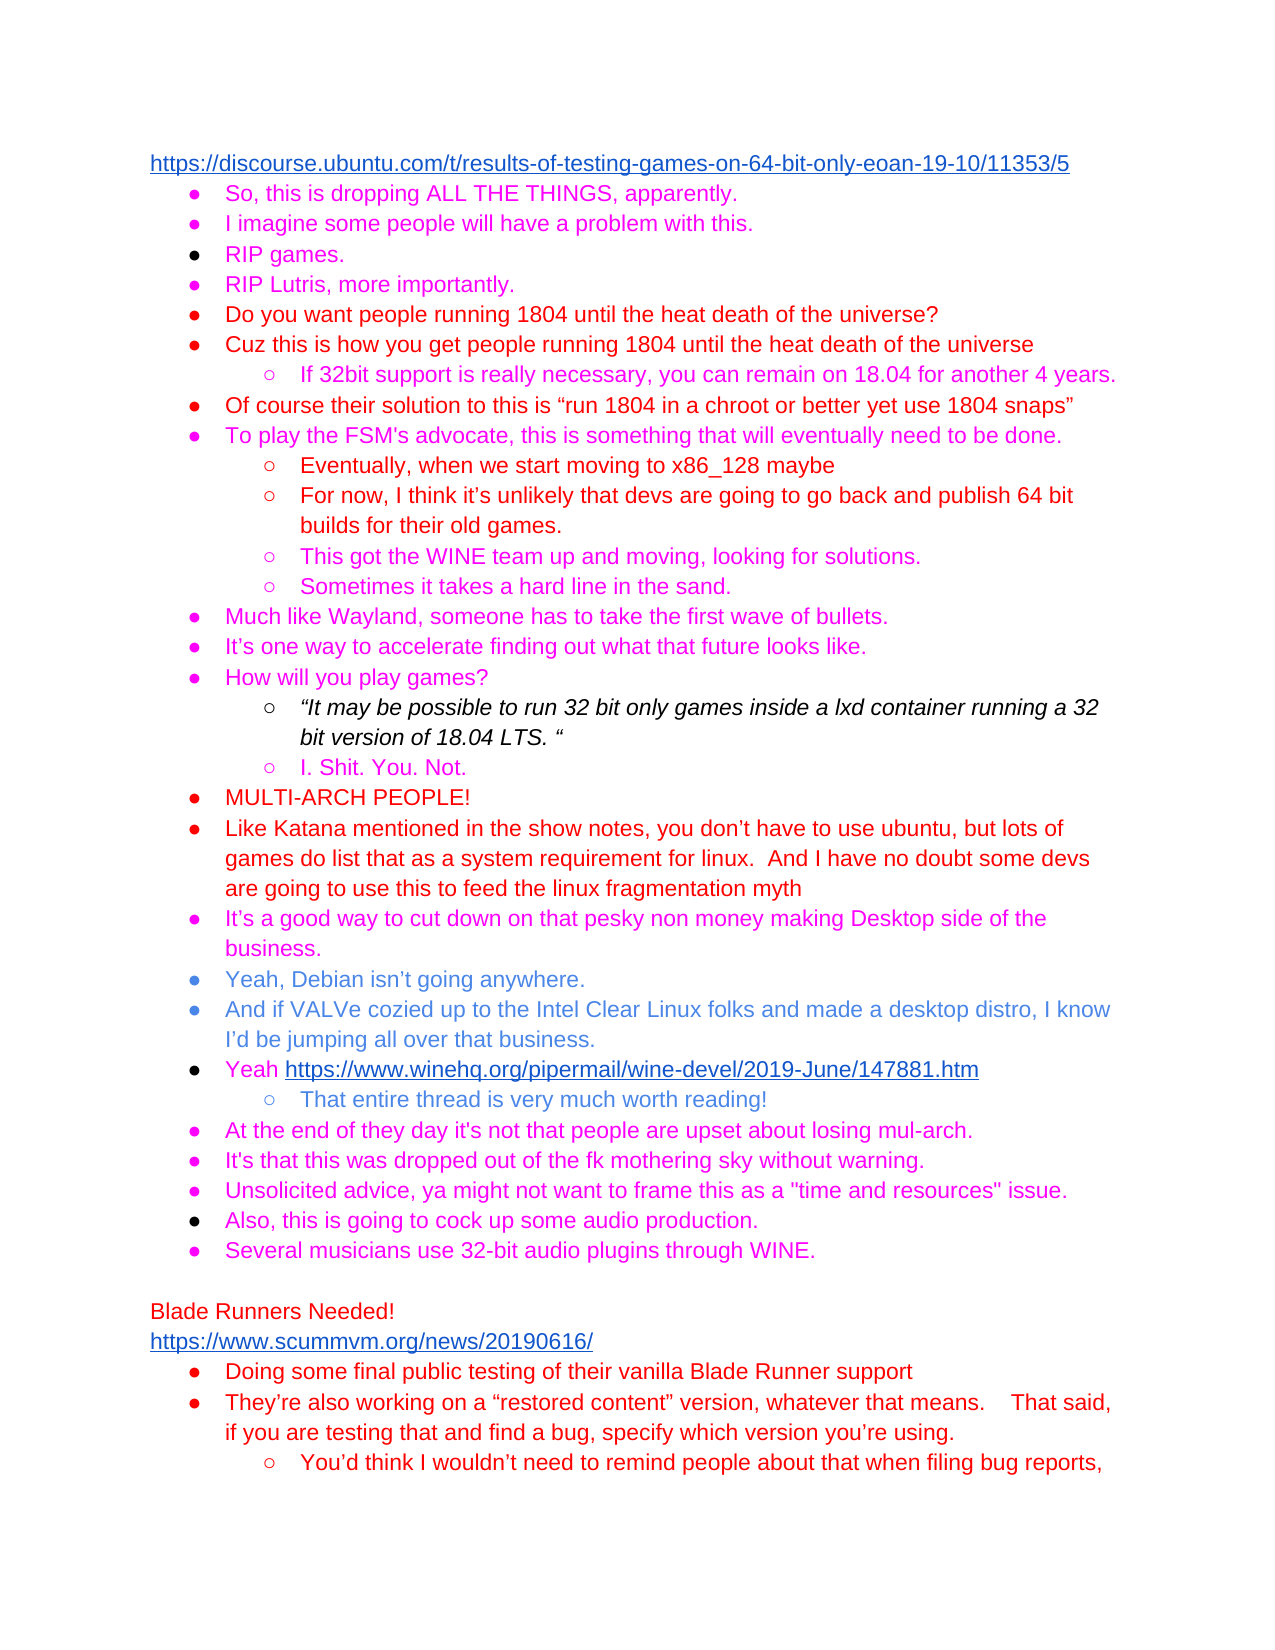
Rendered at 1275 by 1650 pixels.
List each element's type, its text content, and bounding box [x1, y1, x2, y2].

list This got the WINE team up and moving, looking for solutions. [262, 543, 1125, 569]
text https://discourse.ubuntu.com/t/results-of-testing-games-on-64-bit-only-eoan-19-10/11353/5 [150, 150, 1125, 176]
list Yeah, Debian isn’t going anywhere. [187, 966, 1125, 992]
list So, this is dropping ALL THE THINGS, apparently. [187, 180, 1125, 207]
list I imagine some people will have a problem with this. [187, 210, 1125, 237]
list If 32bit support is really necessary, you can remain on 18.04 for another 4 years. [262, 361, 1125, 388]
text Blade Runners Needed! [150, 1298, 1125, 1324]
text https://www.scummvm.org/news/20190616/ [150, 1328, 1125, 1354]
list RIP Lutris, more importantly. [187, 271, 1125, 297]
list Doing some final public testing of their vanilla Blade Runner support [187, 1358, 1125, 1385]
list Much like Wayland, someone has to take the first wave of bullets. [187, 603, 1125, 629]
list It’s one way to accelerate finding out what that future looks like. [187, 633, 1125, 660]
list Of course their solution to this is “run 1804 in a chroot or better yet use 1804 snaps” [187, 392, 1125, 418]
list Yeah https://www.winehq.org/pipermail/wine-devel/2019-June/147881.htm [187, 1056, 1125, 1083]
list They’re also working on a “restored content” version, whatever that means. That said, if you are testing that and find a bug, specify which version you’re using. [187, 1388, 1125, 1445]
list Like Katana mentioned in the show notes, you don’t have to use ubuntu, but lots of games do list that as a system requirement for linux. And I have no doubt some devs are going to use this to feed the linux fragmentation myth [187, 814, 1125, 901]
list “It may be possible to run 32 bit only games inside a lxd container running a 32 bit version of 18.04 LTS. “ [262, 694, 1125, 750]
list Also, this is going to cock up some audio production. [187, 1207, 1125, 1234]
list Unsolicited advice, ya might not want to frame this as a "time and resources" issue. [187, 1177, 1125, 1203]
list It’s a good way to cut down on that pesky non money making Desktop side of the business. [187, 905, 1125, 962]
list And if VALVe cozied up to the Intel Clear Linux folks and made a desktop distro, I know I’d be jumping all over that business. [187, 996, 1125, 1052]
list At the end of they day it's not that people are upset about losing mul-arch. [187, 1117, 1125, 1143]
list It's that this was dropped out of the fk mothering sky without warning. [187, 1147, 1125, 1173]
list To play the FSM's advocate, this is something that will eventually need to be done. [187, 422, 1125, 448]
list Eventually, when we start moving to x86_128 maybe [262, 452, 1125, 478]
list I. Shit. You. Not. [262, 754, 1125, 781]
list Several musicians use 32-bit audio plugins through WINE. [187, 1237, 1125, 1264]
list Sometimes it takes a hard line in the sand. [262, 573, 1125, 599]
list RIP games. [187, 241, 1125, 267]
list You’d think I wouldn’t need to remind people about that when filing bug reports, [262, 1449, 1125, 1475]
list MULTI-ARCH PEOPLE! [187, 784, 1125, 811]
list That entire thread is very much worth reading! [262, 1086, 1125, 1113]
list Cuz this is how you get people running 1804 until the heat death of the universe [187, 331, 1125, 358]
list Do you want people running 1804 until the heat death of the universe? [187, 301, 1125, 327]
list For now, I think it’s unlikely that devs are going to go back and publish 64 bit builds for their old games. [262, 482, 1125, 539]
list How will you play games? [187, 663, 1125, 690]
